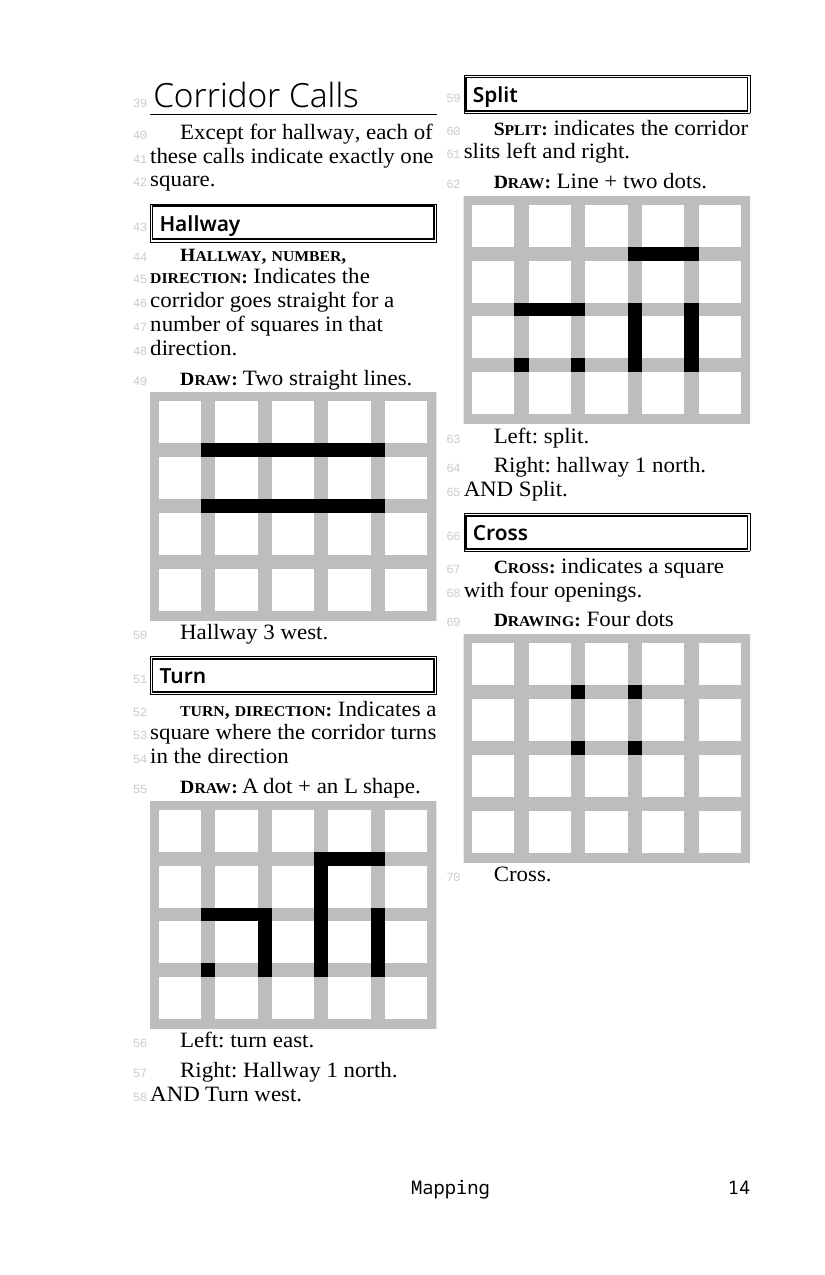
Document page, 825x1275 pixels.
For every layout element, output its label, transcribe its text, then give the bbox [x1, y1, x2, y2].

subtitle hallway [153, 207, 433, 238]
text Hallway 3 west. [150, 621, 437, 644]
text Cross. [463, 863, 750, 886]
text Left: split. [463, 424, 750, 448]
picture [463, 634, 750, 863]
text Draw: Line + two dots. [463, 170, 750, 193]
subtitle cross [467, 517, 747, 548]
text Cross: indicates a square with four openings. [463, 554, 750, 602]
text Drawing: Four dots [463, 608, 750, 632]
text Right: hallway 1 north. AND Split. [463, 454, 750, 501]
subtitle split [467, 78, 747, 110]
text Draw: Two straight lines. [150, 366, 437, 390]
text turn, direction: Indicates a square where the corridor turns in the direction [150, 697, 437, 768]
text Split: indicates the corridor slits left and right. [463, 116, 750, 164]
picture [150, 392, 437, 621]
subtitle Corridor Calls [150, 75, 437, 114]
text Right: Hallway 1 north. AND Turn west. [150, 1059, 437, 1106]
picture [150, 801, 437, 1029]
text Left: turn east. [150, 1029, 437, 1053]
text Except for hallway, each of these calls indicate exactly one square. [150, 120, 437, 192]
text Hallway, number, direction: Indicates the corridor goes straight for a number of squares in that direction. [150, 245, 437, 360]
picture [463, 196, 750, 424]
text Draw: A dot + an L shape. [150, 774, 437, 798]
